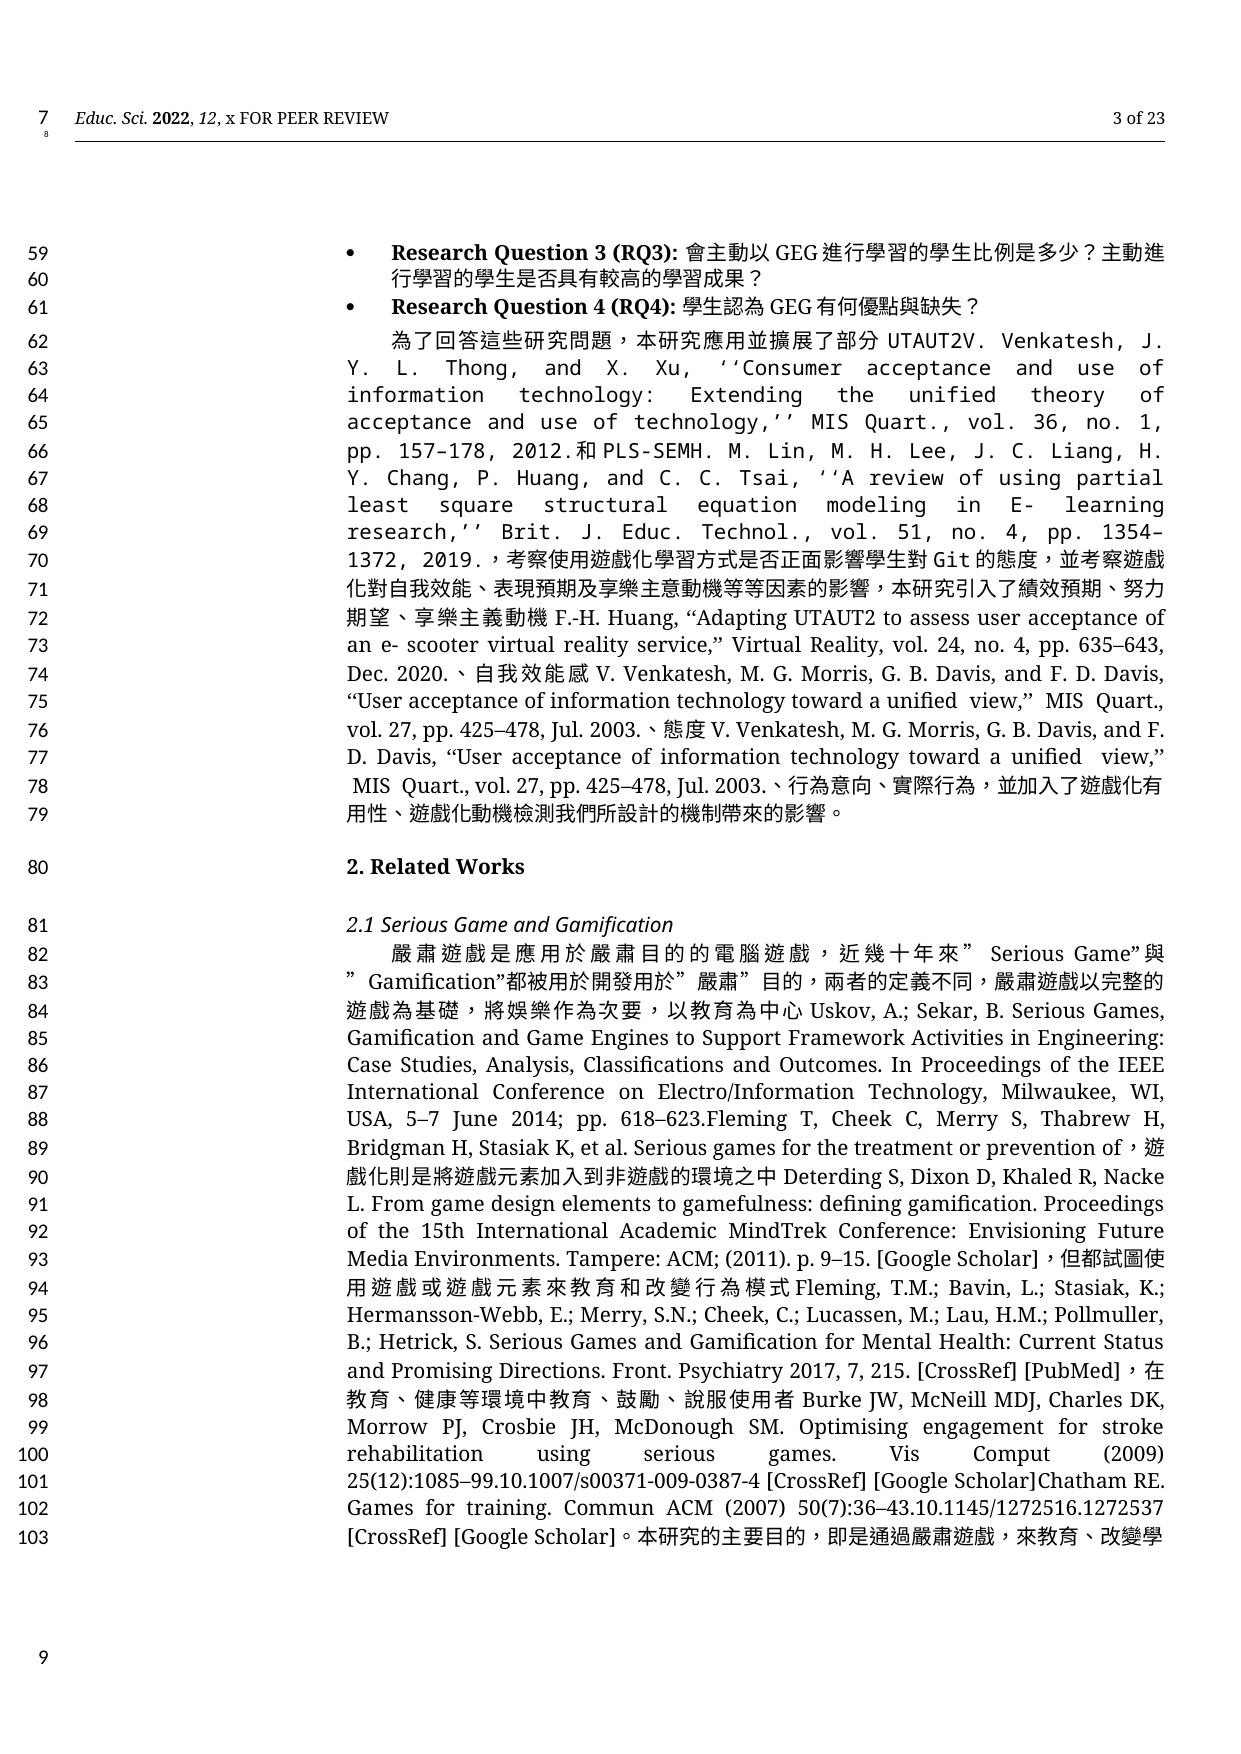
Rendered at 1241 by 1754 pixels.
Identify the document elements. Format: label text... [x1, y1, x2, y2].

subtitle 2.1 Serious Game and Gamification [347, 911, 1165, 938]
list Research Question 4 (RQ4): 學生認為GEG有何優點與缺失？ [347, 292, 1165, 319]
text 嚴肅遊戲是應用於嚴肅目的的電腦遊戲，近幾十年來”Serious Game”與”Gamification”都被用於開發用於”嚴肅”目的，兩者的定義不同，嚴肅遊戲以完整的遊戲為基礎，將娛樂作為次要，以教育為中心[6][7]，遊戲化則是將遊戲元素加入到非遊戲的環境之中[8]，但都試圖使用遊戲或遊戲元素來教育和改變行為模式[5]，在教育、健康等環境中教育、鼓勵、說服使用者[9][10]。本研究的主要目的，即是通過嚴肅遊戲，來教育、改變學生的版本控制軟體的認知，藉由引進遊戲化元素，建立遊戲機制等等來使嚴肅遊戲能夠獲得不同於普通遊戲的有益成果[11] [347, 938, 1165, 1550]
list Research Question 3 (RQ3): 會主動以GEG進行學習的學生比例是多少？主動進行學習的學生是否具有較高的學習成果？ [347, 238, 1165, 292]
subtitle 2. Related Works [347, 853, 1165, 880]
text 為了回答這些研究問題，本研究應用並擴展了部分UTAUT2[3]和PLS-SEM[4]，考察使用遊戲化學習方式是否正面影響學生對Git的態度，並考察遊戲化對自我效能、表現預期及享樂主意動機等等因素的影響，本研究引入了績效預期、努力期望、享樂主義動機[20]、自我效能感[21]、態度[21]、行為意向、實際行為，並加入了遊戲化有用性、遊戲化動機檢測我們所設計的機制帶來的影響。 [347, 326, 1165, 828]
